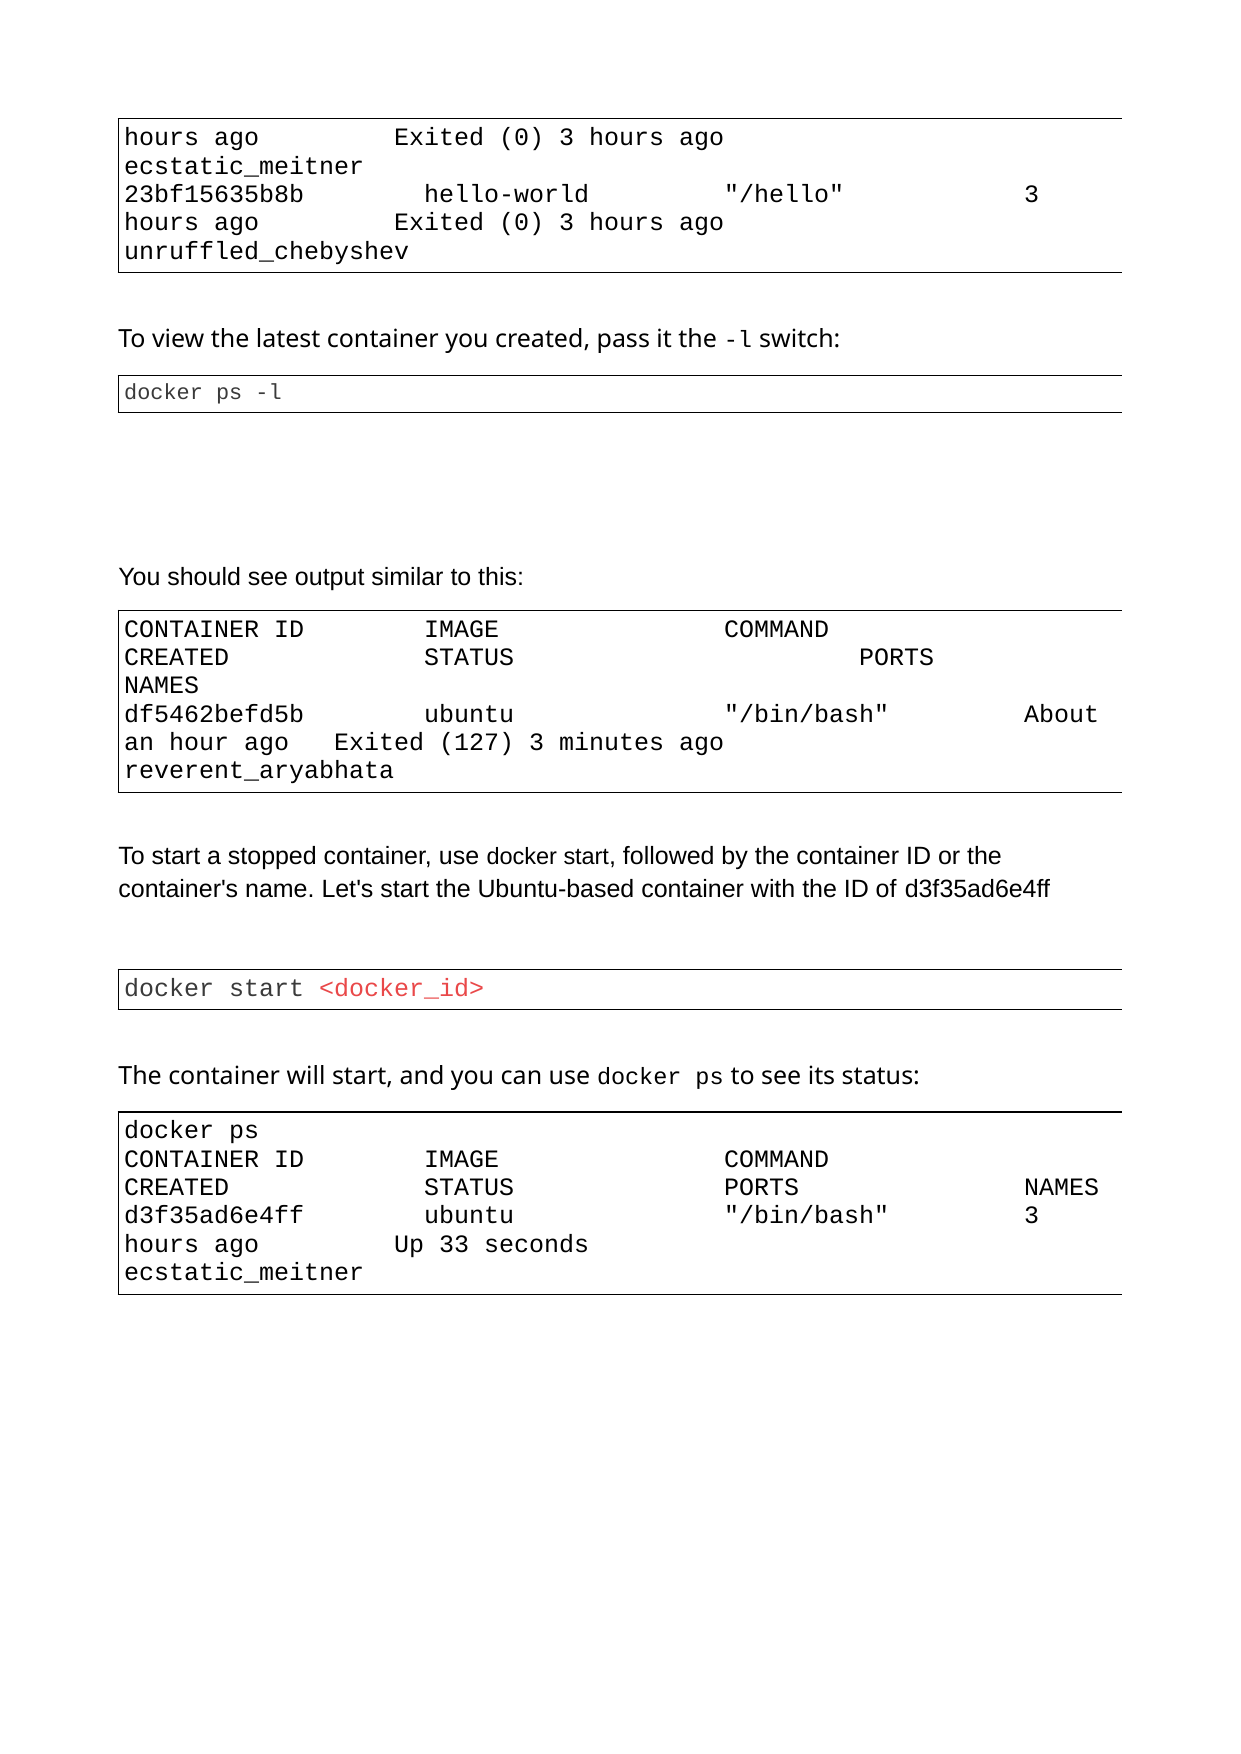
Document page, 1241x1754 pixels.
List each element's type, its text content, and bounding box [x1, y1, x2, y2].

text To start a stopped container, use docker start, followed by the container ID or the container's name. Let's start the Ubuntu-based container with the ID of d3f35ad6e4ff [118, 841, 1122, 902]
table_header hours ago Exited (0) 3 hours ago ecstatic_meitner 23bf15635b8b hello-world "/hello" 3 hours ago Exited (0) 3 hours ago unruffled_chebyshev [119, 119, 1122, 272]
text The container will start, and you can use docker ps to see its status: [118, 1058, 1122, 1092]
table_header docker ps -l [119, 376, 1122, 412]
table_header docker ps CONTAINER ID IMAGE COMMAND CREATED STATUS PORTS NAMES d3f35ad6e4ff ubuntu "/bin/bash" 3 hours ago Up 33 seconds ecstatic_meitner [119, 1113, 1122, 1294]
table_header docker start <docker_id> [119, 970, 1122, 1009]
text To view the latest container you created, pass it the -l switch: [118, 321, 1122, 355]
table_header CONTAINER ID IMAGE COMMAND CREATED STATUS PORTS NAMES df5462befd5b ubuntu "/bin/bash" About an hour ago Exited (127) 3 minutes ago reverent_aryabhata [119, 611, 1122, 792]
text You should see output similar to this: [118, 562, 1122, 591]
